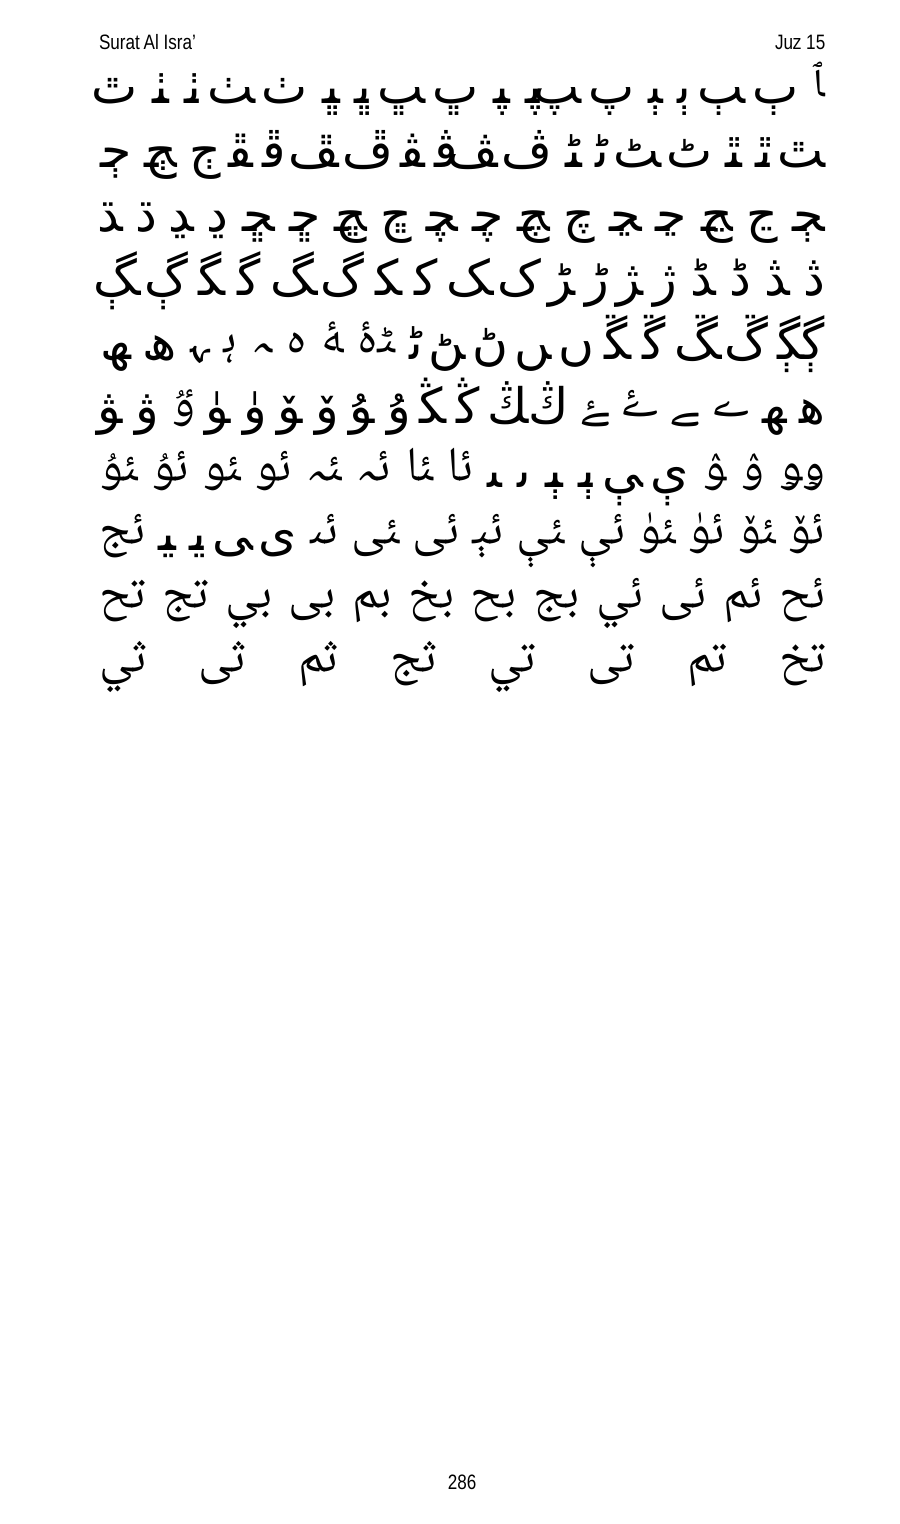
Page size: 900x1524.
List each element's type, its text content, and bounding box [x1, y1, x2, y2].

text ﭑ ﭒ ﭓ ﭔ ﭕ ﭖ ﭗﭘ ﭙ ﭚ ﭛ ﭜ ﭝ ﭞ ﭟ ﭠ ﭡ ﭢ ﭣ ﭤ ﭥ ﭦ ﭧ ﭨ ﭩ ﭪ ﭫﭬ ﭭ ﭮ ﭯ ﭰ ﭱ ﭲ ﭳ ﭴ ﭵ ﭶ ﭷ ﭸ ﭹ ﭺ ﭻ ﭼ ﭽ ﭾ ﭿ ﮀ ﮁ ﮂ ﮃ ﮄ ﮅ ﮆ ﮇ ﮈ ﮉ ﮊ ﮋ ﮌ ﮍ ﮎ ﮏ ﮐ ﮑ ﮒ ﮓ ﮔ ﮕ ﮖ ﮗ ﮘﮙ ﮚ ﮛ ﮜ ﮝ ﮞ ﮟ ﮠ ﮡ ﮢ ﮣﮤ ﮥ ﮦ ﮧ ﮨ ﮩ ﮪ ﮫ ﮬ ﮭ ﮮ ﮯ ﮰ ﮱ ﯓ ﯔ ﯕ ﯖ ﯗ ﯘ ﯙ ﯚ ﯛ ﯜ ﯝ ﯞ ﯟ ﯠﯡ ﯢ ﯣ ﯤ ﯥ ﯦ ﯧ ﯨ ﯩ ﯪ ﯫ ﯬ ﯭ ﯮ ﯯ ﯰ ﯱ ﯲ ﯳ ﯴ ﯵ ﯶ ﯷ ﯸ ﯹ ﯺ ﯻ ﯼ ﯽ ﯾ ﯿ ﰀ ﰁ ﰂ ﰃ ﰄ ﰅ ﰆ ﰇ ﰈ ﰉ ﰊ ﰋ ﰌ ﰍ ﰎ ﰏ ﰐ ﰑ ﰒ ﰓ ﰔ [99, 60, 825, 698]
